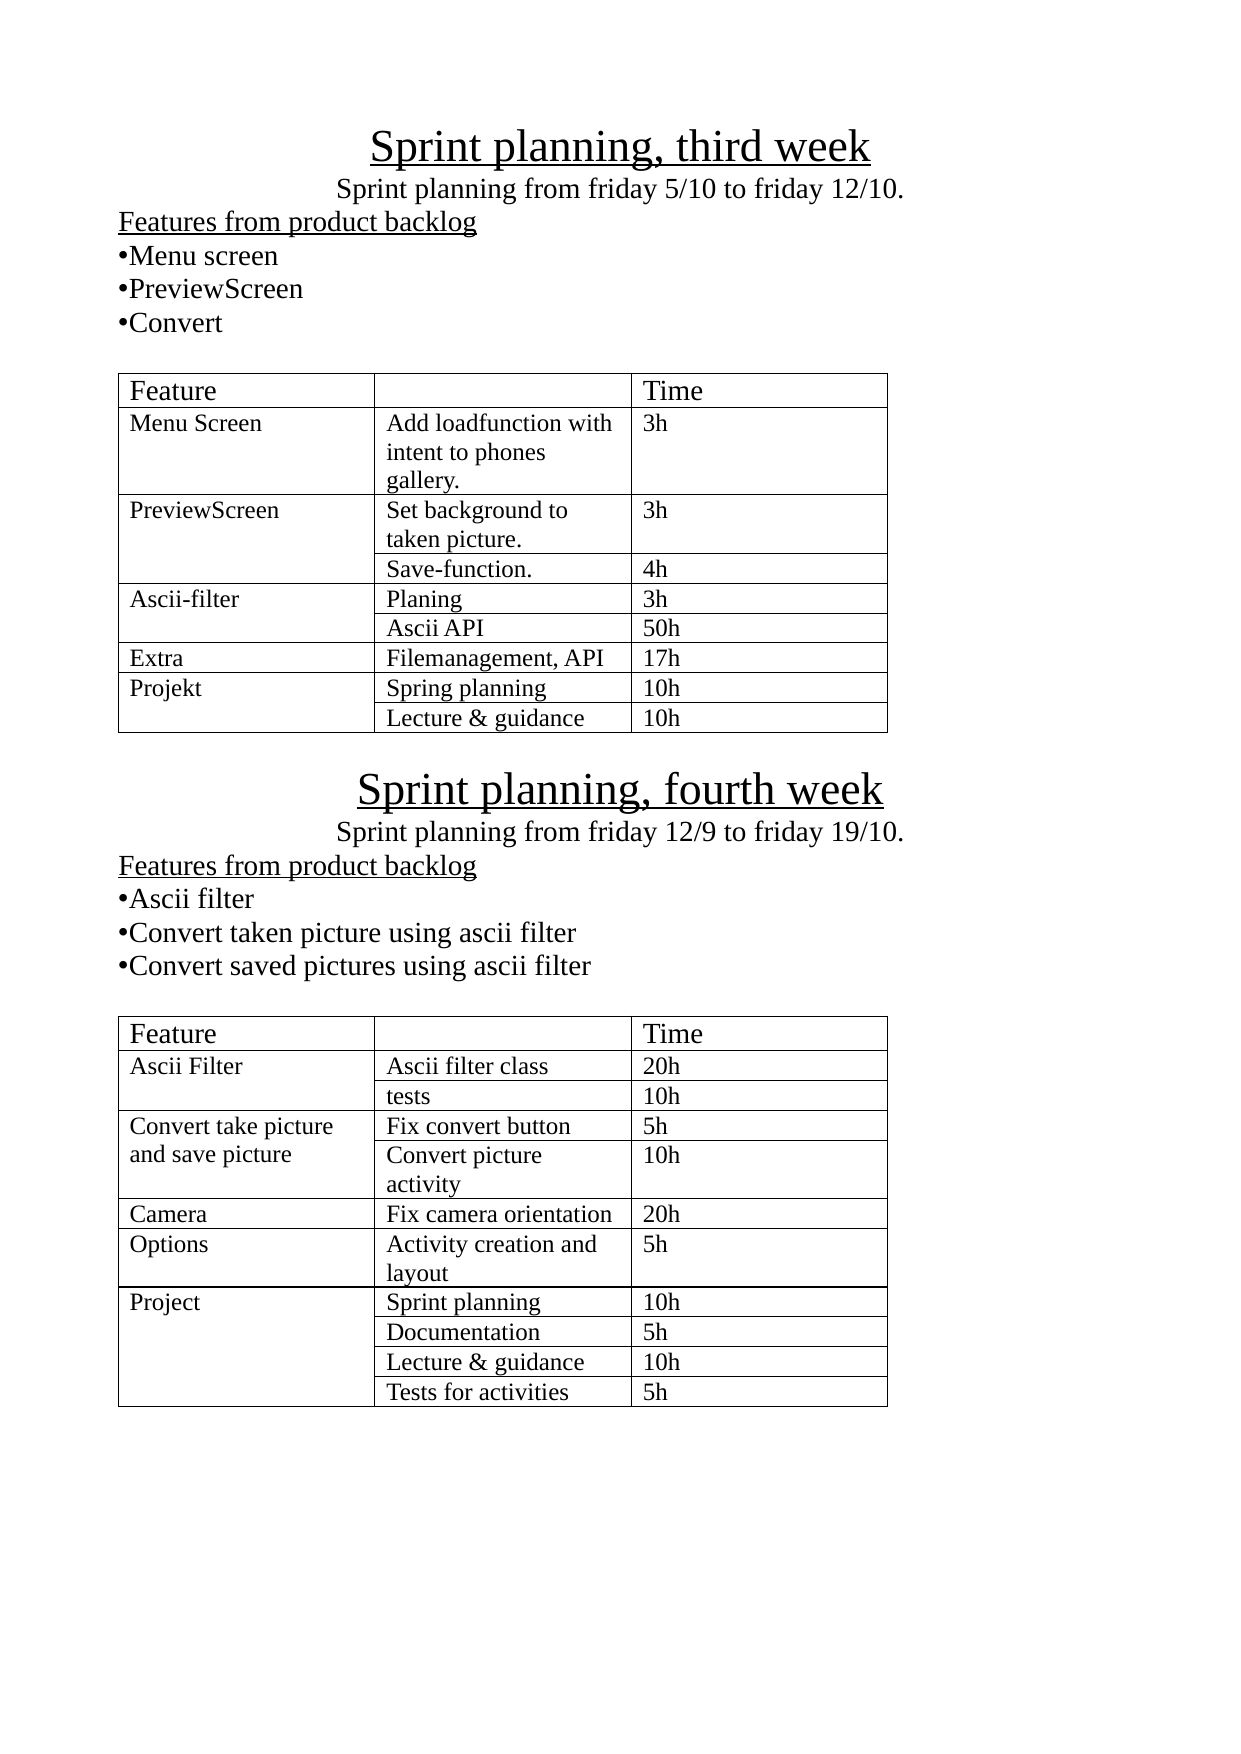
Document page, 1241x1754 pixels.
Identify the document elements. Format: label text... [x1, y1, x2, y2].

table_cell Spring planning [375, 673, 631, 702]
text Features from product backlog [118, 848, 1122, 881]
table_cell Ascii-filter [119, 584, 374, 642]
table_cell Sprint planning [375, 1288, 631, 1316]
table_cell 50h [632, 614, 887, 642]
text Sprint planning, fourth week [118, 761, 1122, 814]
list Menu screen [118, 238, 1122, 272]
table_cell Planing [375, 584, 631, 612]
table_cell Activity creation and layout [375, 1229, 631, 1286]
table_cell 10h [632, 1141, 887, 1198]
table_cell Fix convert button [375, 1111, 631, 1139]
table_header Time [632, 1017, 887, 1050]
table_cell Ascii Filter [119, 1051, 374, 1110]
table_cell Convert take picture and save picture [119, 1111, 374, 1198]
table_header [375, 374, 631, 407]
table_cell Lecture & guidance [375, 1347, 631, 1376]
table_cell Add loadfunction with intent to phones gallery. [375, 408, 631, 494]
table_header [375, 1017, 631, 1050]
table_cell 10h [632, 1288, 887, 1316]
table_cell 17h [632, 643, 887, 672]
table_header Time [632, 374, 887, 407]
list PreviewScreen [118, 272, 1122, 305]
table_cell tests [375, 1081, 631, 1110]
table_cell Project [119, 1288, 374, 1406]
table_cell 5h [632, 1317, 887, 1346]
list Convert saved pictures using ascii filter [118, 948, 1122, 982]
table_cell Camera [119, 1199, 374, 1228]
table_cell Options [119, 1229, 374, 1286]
list Ascii filter [118, 881, 1122, 915]
table_cell Menu Screen [119, 408, 374, 494]
table_cell Ascii filter class [375, 1051, 631, 1080]
table_cell 4h [632, 554, 887, 583]
table_cell 10h [632, 1347, 887, 1376]
table_header Feature [119, 374, 374, 407]
table_cell Set background to taken picture. [375, 495, 631, 553]
table_cell Convert picture activity [375, 1141, 631, 1198]
table_cell Ascii API [375, 614, 631, 642]
table_cell Filemanagement, API [375, 643, 631, 672]
table_cell 3h [632, 584, 887, 612]
table_cell 10h [632, 703, 887, 732]
list Convert taken picture using ascii filter [118, 915, 1122, 948]
text Sprint planning from friday 5/10 to friday 12/10. [118, 171, 1122, 204]
table_cell Extra [119, 643, 374, 672]
table_cell Tests for activities [375, 1377, 631, 1406]
table_cell Save-function. [375, 554, 631, 583]
table_cell PreviewScreen [119, 495, 374, 583]
table_cell 5h [632, 1111, 887, 1139]
table_header Feature [119, 1017, 374, 1050]
text Sprint planning from friday 12/9 to friday 19/10. [118, 814, 1122, 848]
table_cell Projekt [119, 673, 374, 732]
table_cell Fix camera orientation [375, 1199, 631, 1228]
text Sprint planning, third week [118, 118, 1122, 171]
table_cell 5h [632, 1229, 887, 1286]
table_cell 3h [632, 408, 887, 494]
table_cell 3h [632, 495, 887, 553]
table_cell 5h [632, 1377, 887, 1406]
table_cell 10h [632, 1081, 887, 1110]
table_cell 10h [632, 673, 887, 702]
table_cell 20h [632, 1199, 887, 1228]
table_cell Documentation [375, 1317, 631, 1346]
table_cell 20h [632, 1051, 887, 1080]
text Features from product backlog [118, 204, 1122, 238]
table_cell Lecture & guidance [375, 703, 631, 732]
list Convert [118, 305, 1122, 339]
